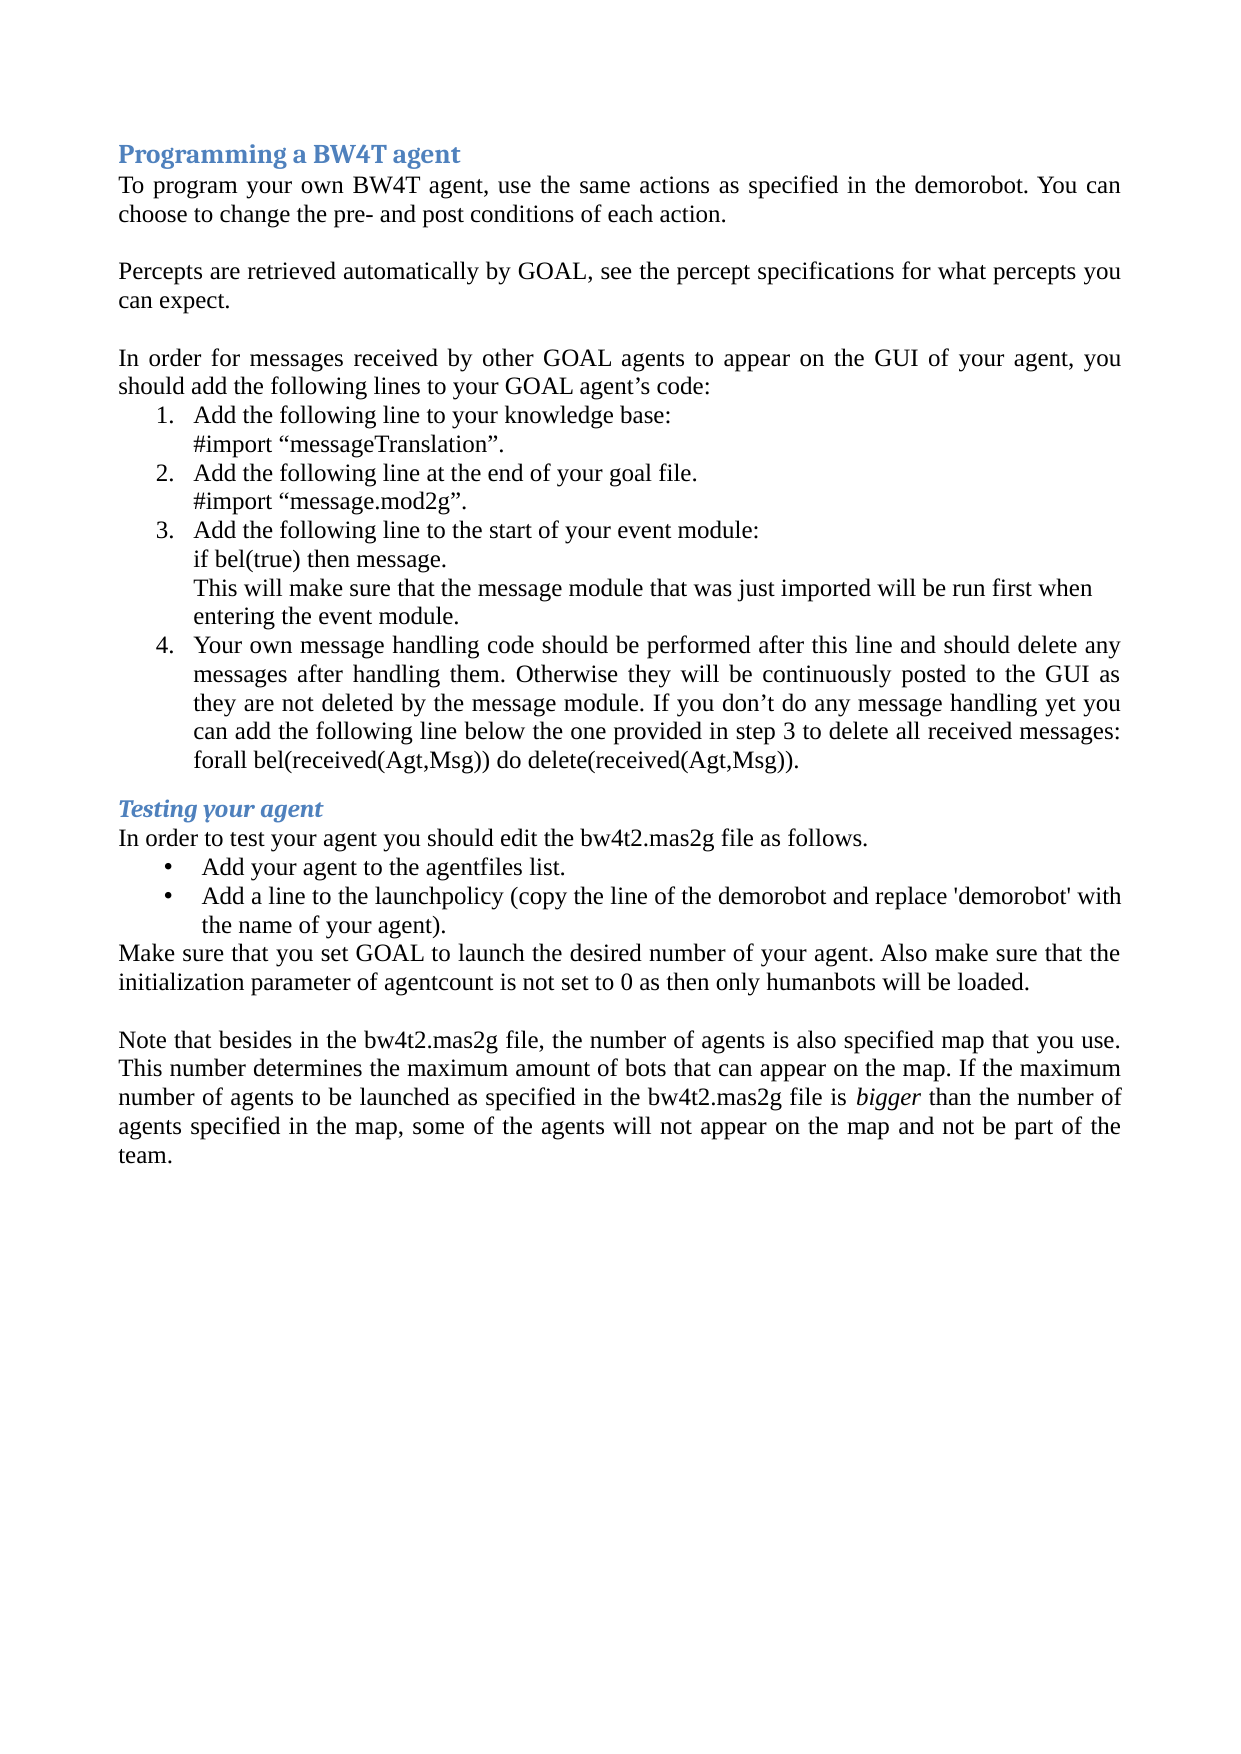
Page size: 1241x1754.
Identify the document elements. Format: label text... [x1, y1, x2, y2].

text Percepts are retrieved automatically by GOAL, see the percept specifications for what percepts you can expect. [118, 256, 1122, 314]
text In order for messages received by other GOAL agents to appear on the GUI of your agent, you should add the following lines to your GOAL agent’s code: [118, 343, 1122, 400]
text In order to test your agent you should edit the bw4t2.mas2g file as follows. [118, 823, 1122, 852]
list Your own message handling code should be performed after this line and should delete any messages after handling them. Otherwise they will be continuously posted to the GUI as they are not deleted by the message module. If you don’t do any message handling yet you can add the following line below the one provided in step 3 to delete all received messages: forall bel(received(Agt,Msg)) do delete(received(Agt,Msg)). [156, 630, 1122, 774]
subtitle Testing your agent [118, 795, 1122, 823]
text Note that besides in the bw4t2.mas2g file, the number of agents is also specified map that you use. This number determines the maximum amount of bots that can appear on the map. If the maximum number of agents to be launched as specified in the bw4t2.mas2g file is bigger than the number of agents specified in the map, some of the agents will not appear on the map and not be part of the team. [118, 1025, 1122, 1168]
text To program your own BW4T agent, use the same actions as specified in the demorobot. You can choose to change the pre- and post conditions of each action. [118, 170, 1122, 228]
list Add a line to the launchpolicy (copy the line of the demorobot and replace 'demorobot' with the name of your agent). [164, 881, 1122, 938]
subtitle Programming a BW4T agent [118, 139, 1122, 170]
list Add the following line to your knowledge base: #import “messageTranslation”. [156, 400, 1122, 458]
list Add your agent to the agentfiles list. [164, 852, 1122, 881]
list Add the following line at the end of your goal file. #import “message.mod2g”. [156, 458, 1122, 515]
text Make sure that you set GOAL to launch the desired number of your agent. Also make sure that the initialization parameter of agentcount is not set to 0 as then only humanbots will be loaded. [118, 938, 1122, 996]
list Add the following line to the start of your event module: if bel(true) then message. This will make sure that the message module that was just imported will be run first when entering the event module. [156, 515, 1122, 630]
